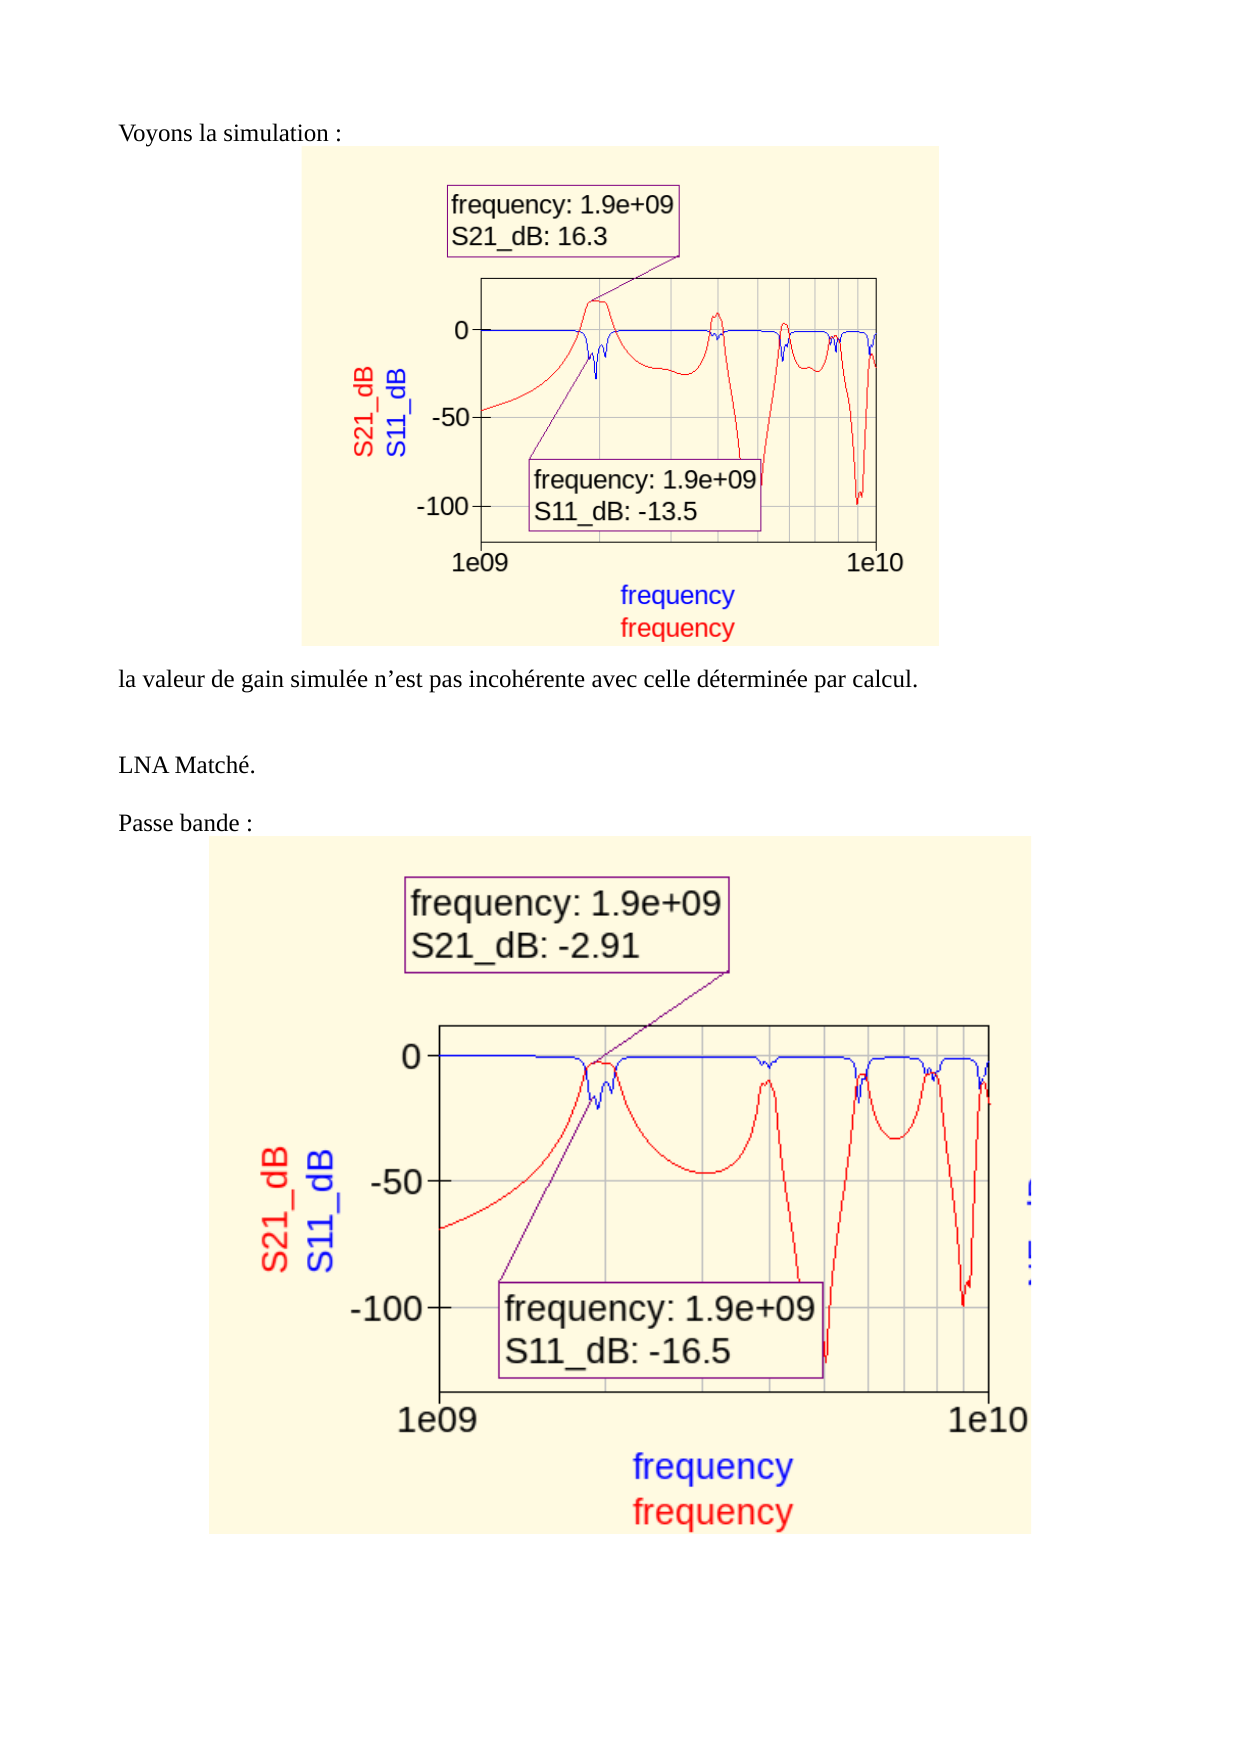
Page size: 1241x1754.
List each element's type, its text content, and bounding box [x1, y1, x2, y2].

text Voyons la simulation : [118, 118, 1122, 147]
text Passe bande : [118, 808, 1122, 837]
text LNA Matché. [118, 751, 1122, 779]
picture [301, 146, 939, 646]
picture [209, 836, 1032, 1534]
text la valeur de gain simulée n’est pas incohérente avec celle déterminée par calcul. [118, 664, 1122, 693]
